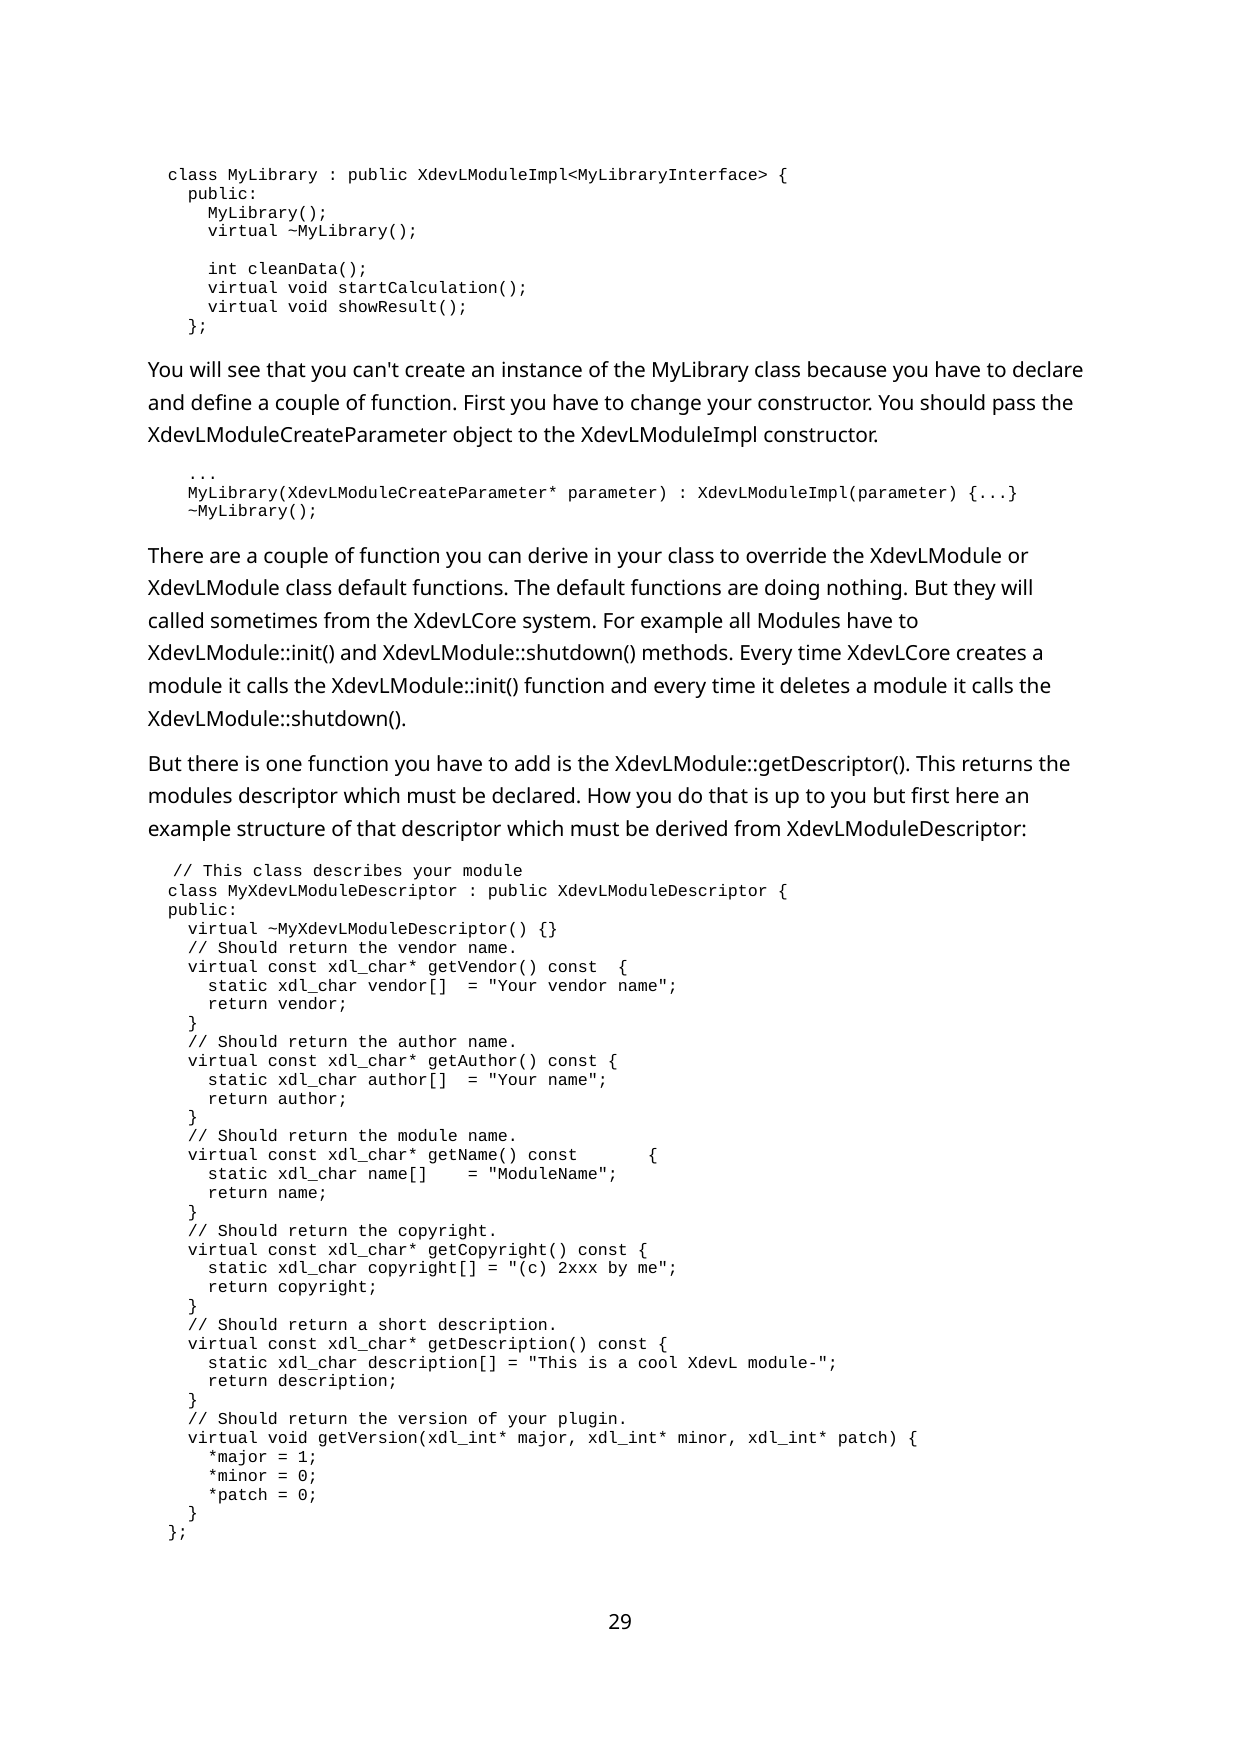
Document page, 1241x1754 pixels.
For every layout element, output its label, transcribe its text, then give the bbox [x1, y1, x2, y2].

text } [148, 1392, 1092, 1411]
text } [148, 1015, 1092, 1034]
text // Should return the version of your plugin. [148, 1411, 1092, 1429]
text // Should return the module name. [148, 1128, 1092, 1147]
text // Should return a short description. [148, 1316, 1092, 1335]
text virtual const xdl_char* getDescription() const { [148, 1335, 1092, 1354]
text static xdl_char name[] = "ModuleName"; [148, 1166, 1092, 1184]
text But there is one function you have to add is the XdevLModule::getDescriptor(). This returns the modules descriptor which must be declared. How you do that is up to you but first here an example structure of that descriptor which must be derived from XdevLModuleDescriptor: [148, 749, 1092, 842]
text static xdl_char vendor[] = "Your vendor name"; [148, 977, 1092, 996]
text return copyright; [148, 1279, 1092, 1298]
text static xdl_char copyright[] = "(c) 2xxx by me"; [148, 1260, 1092, 1279]
text virtual const xdl_char* getCopyright() const { [148, 1241, 1092, 1260]
text class MyLibrary : public XdevLModuleImpl<MyLibraryInterface> { [148, 166, 1092, 185]
text } [148, 1298, 1092, 1316]
text int cleanData(); [148, 261, 1092, 279]
text class MyXdevLModuleDescriptor : public XdevLModuleDescriptor { [148, 883, 1092, 902]
text return vendor; [148, 996, 1092, 1015]
text // Should return the author name. [148, 1034, 1092, 1052]
text You will see that you can't create an instance of the MyLibrary class because you have to declare and define a couple of function. First you have to change your constructor. You should pass the XdevLModuleCreateParameter object to the XdevLModuleImpl constructor. [148, 355, 1092, 449]
text virtual ~MyLibrary(); [148, 223, 1092, 242]
text } [148, 1203, 1092, 1222]
text ~MyLibrary(); [148, 503, 1092, 522]
text virtual const xdl_char* getVendor() const { [148, 958, 1092, 977]
text public: [148, 902, 1092, 921]
text virtual void startCalculation(); [148, 279, 1092, 298]
text virtual const xdl_char* getAuthor() const { [148, 1052, 1092, 1071]
text virtual const xdl_char* getName() const { [148, 1147, 1092, 1166]
text MyLibrary(XdevLModuleCreateParameter* parameter) : XdevLModuleImpl(parameter) {...} [148, 484, 1092, 503]
text } [148, 1109, 1092, 1128]
text // Should return the vendor name. [148, 939, 1092, 958]
text // This class describes your module [148, 859, 1092, 883]
text return description; [148, 1373, 1092, 1392]
text } [148, 1505, 1092, 1524]
text *patch = 0; [148, 1486, 1092, 1505]
text virtual void showResult(); [148, 298, 1092, 317]
text There are a couple of function you can derive in your class to override the XdevLModule or XdevLModule class default functions. The default functions are doing nothing. But they will called sometimes from the XdevLCore system. For example all Modules have to XdevLModule::init() and XdevLModule::shutdown() methods. Every time XdevLCore creates a module it calls the XdevLModule::init() function and every time it deletes a module it calls the XdevLModule::shutdown(). [148, 541, 1092, 732]
text }; [148, 317, 1092, 336]
text public: [148, 185, 1092, 204]
text // Should return the copyright. [148, 1222, 1092, 1241]
text MyLibrary(); [148, 204, 1092, 223]
text *major = 1; [148, 1448, 1092, 1467]
text }; [148, 1524, 1092, 1543]
text *minor = 0; [148, 1467, 1092, 1486]
text virtual ~MyXdevLModuleDescriptor() {} [148, 921, 1092, 939]
text virtual void getVersion(xdl_int* major, xdl_int* minor, xdl_int* patch) { [148, 1429, 1092, 1448]
text ... [148, 465, 1092, 484]
text static xdl_char description[] = "This is a cool XdevL module-"; [148, 1354, 1092, 1373]
text return name; [148, 1184, 1092, 1203]
text return author; [148, 1090, 1092, 1109]
text static xdl_char author[] = "Your name"; [148, 1071, 1092, 1090]
